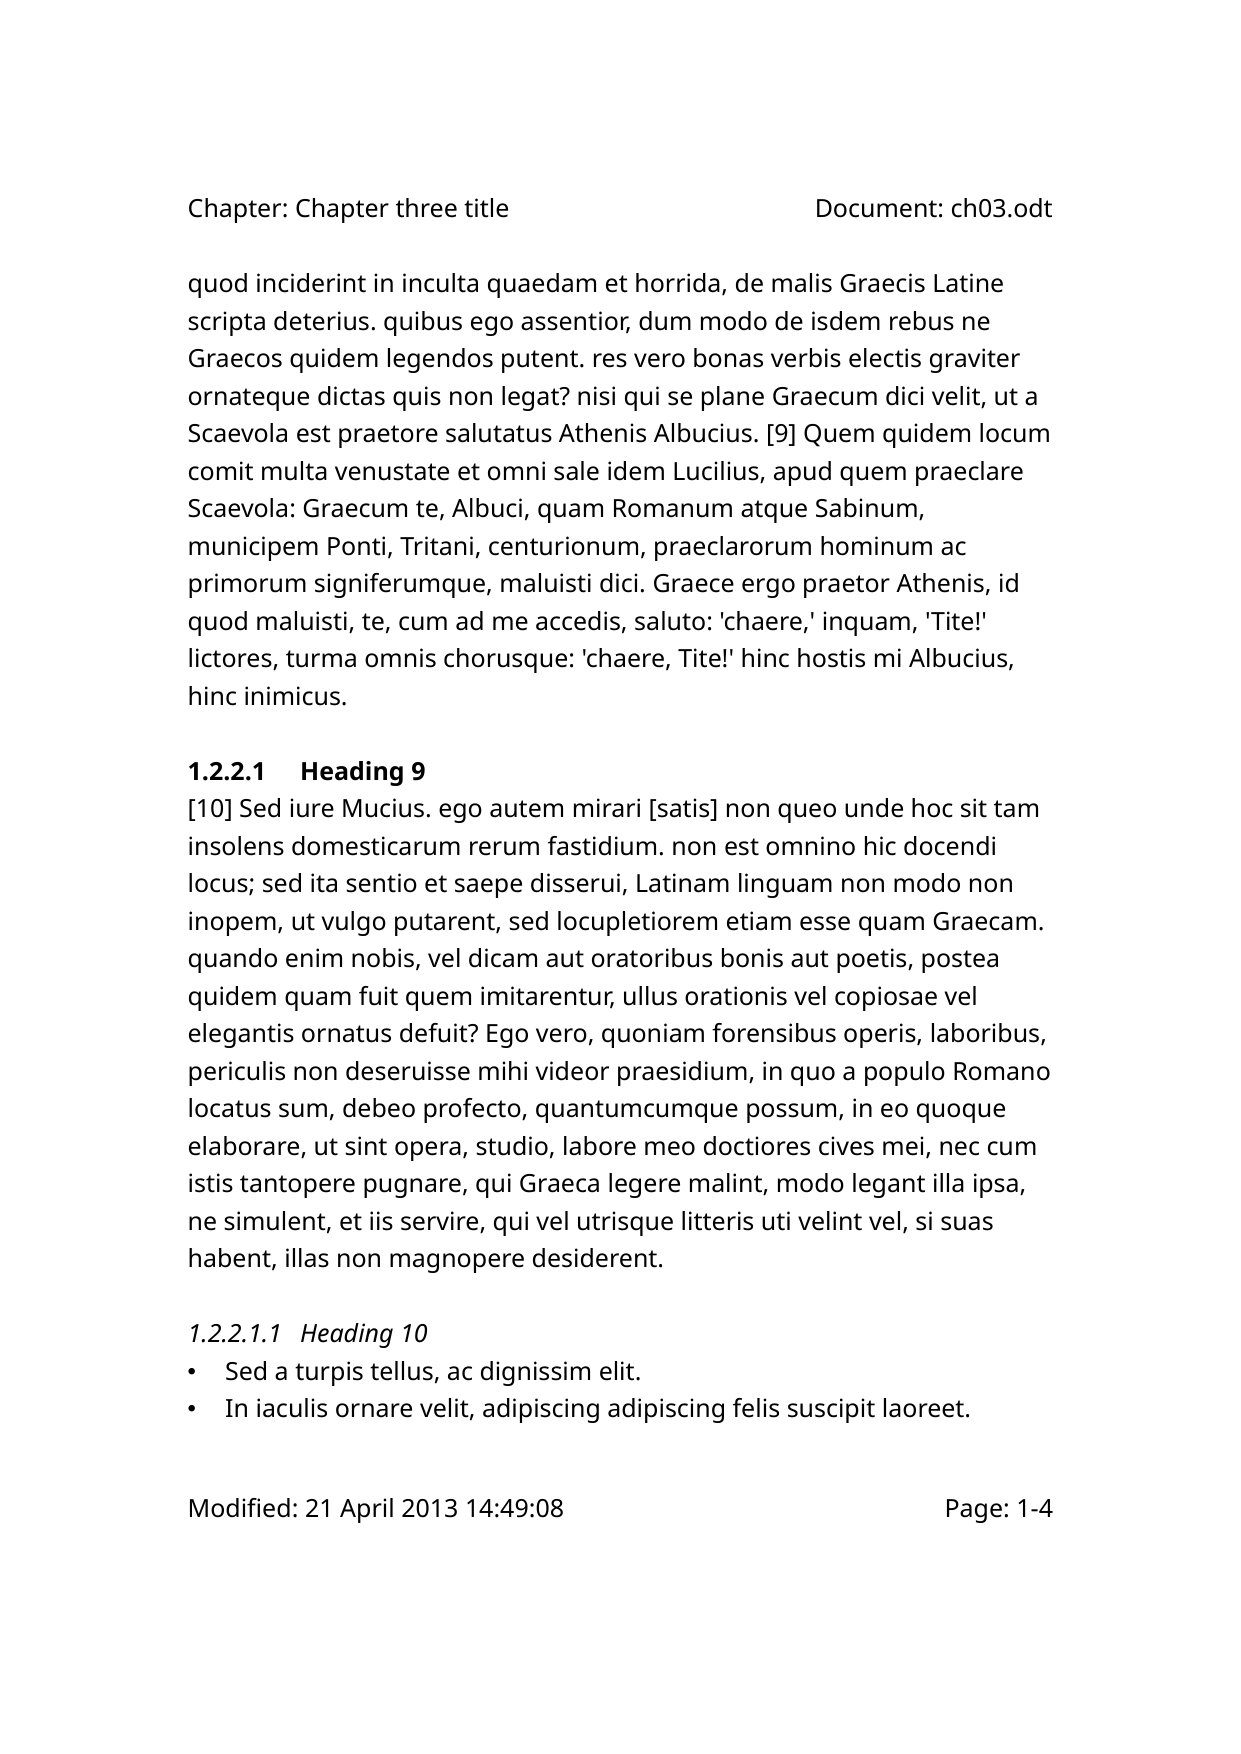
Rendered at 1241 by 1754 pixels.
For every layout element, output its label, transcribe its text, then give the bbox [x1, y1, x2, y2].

list In iaculis ornare velit, adipiscing adipiscing felis suscipit laoreet. [187, 1387, 1053, 1425]
text quod inciderint in inculta quaedam et horrida, de malis Graecis Latine scripta deterius. quibus ego assentior, dum modo de isdem rebus ne Graecos quidem legendos putent. res vero bonas verbis electis graviter ornateque dictas quis non legat? nisi qui se plane Graecum dici velit, ut a Scaevola est praetore salutatus Athenis Albucius. [9] Quem quidem locum comit multa venustate et omni sale idem Lucilius, apud quem praeclare Scaevola: Graecum te, Albuci, quam Romanum atque Sabinum, municipem Ponti, Tritani, centurionum, praeclarorum hominum ac primorum signiferumque, maluisti dici. Graece ergo praetor Athenis, id quod maluisti, te, cum ad me accedis, saluto: 'chaere,' inquam, 'Tite!' lictores, turma omnis chorusque: 'chaere, Tite!' hinc hostis mi Albucius, hinc inimicus. [187, 262, 1053, 712]
subtitle Heading 9 [187, 750, 1053, 787]
subtitle Heading 10 [187, 1312, 1053, 1350]
list Sed a turpis tellus, ac dignissim elit. [187, 1350, 1053, 1387]
text [10] Sed iure Mucius. ego autem mirari [satis] non queo unde hoc sit tam insolens domesticarum rerum fastidium. non est omnino hic docendi locus; sed ita sentio et saepe disserui, Latinam linguam non modo non inopem, ut vulgo putarent, sed locupletiorem etiam esse quam Graecam. quando enim nobis, vel dicam aut oratoribus bonis aut poetis, postea quidem quam fuit quem imitarentur, ullus orationis vel copiosae vel elegantis ornatus defuit? Ego vero, quoniam forensibus operis, laboribus, periculis non deseruisse mihi videor praesidium, in quo a populo Romano locatus sum, debeo profecto, quantumcumque possum, in eo quoque elaborare, ut sint opera, studio, labore meo doctiores cives mei, nec cum istis tantopere pugnare, qui Graeca legere malint, modo legant illa ipsa, ne simulent, et iis servire, qui vel utrisque litteris uti velint vel, si suas habent, illas non magnopere desiderent. [187, 787, 1053, 1275]
